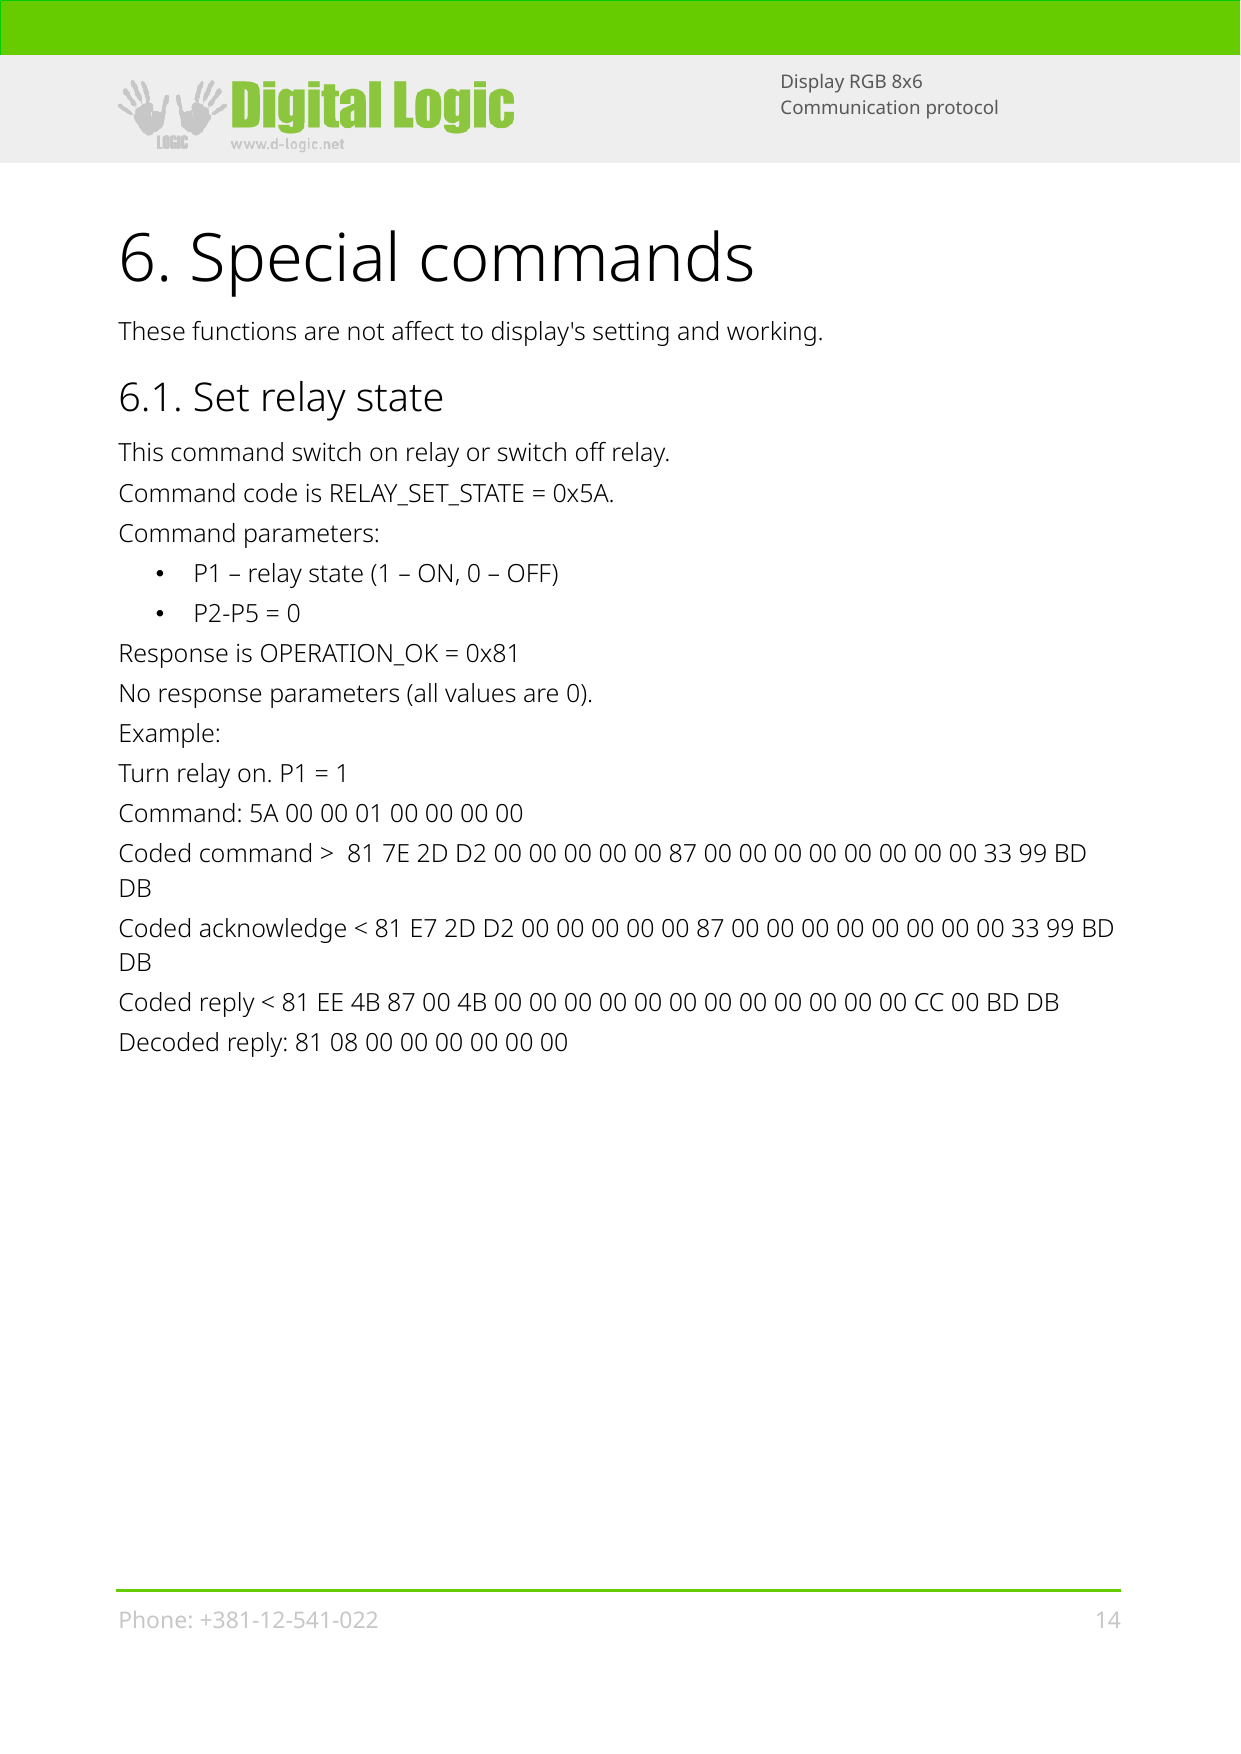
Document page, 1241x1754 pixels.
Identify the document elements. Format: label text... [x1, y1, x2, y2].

text No response parameters (all values are 0). [118, 676, 1122, 710]
list P2-P5 = 0 [156, 596, 1122, 629]
list P1 – relay state (1 – ON, 0 – OFF) [156, 555, 1122, 589]
subtitle 6. Special commands [118, 210, 1122, 301]
text Command: 5A 00 00 01 00 00 00 00 [118, 796, 1122, 830]
text Turn relay on. P1 = 1 [118, 756, 1122, 790]
text Coded command > 81 7E 2D D2 00 00 00 00 00 87 00 00 00 00 00 00 00 00 33 99 BD DB [118, 836, 1122, 904]
text Response is OPERATION_OK = 0x81 [118, 636, 1122, 670]
text This command switch on relay or switch off relay. [118, 435, 1122, 469]
picture [115, 79, 517, 153]
text Command parameters: [118, 515, 1122, 549]
text These functions are not affect to display's setting and working. [118, 314, 1122, 348]
text Coded acknowledge < 81 E7 2D D2 00 00 00 00 00 87 00 00 00 00 00 00 00 00 33 99 BD DB [118, 910, 1122, 978]
text Coded reply < 81 EE 4B 87 00 4B 00 00 00 00 00 00 00 00 00 00 00 00 CC 00 BD DB [118, 984, 1122, 1018]
text Command code is RELAY_SET_STATE = 0x5A. [118, 475, 1122, 509]
text Decoded reply: 81 08 00 00 00 00 00 00 [118, 1024, 1122, 1059]
subtitle 6.1. Set relay state [118, 369, 1122, 423]
text Example: [118, 716, 1122, 750]
